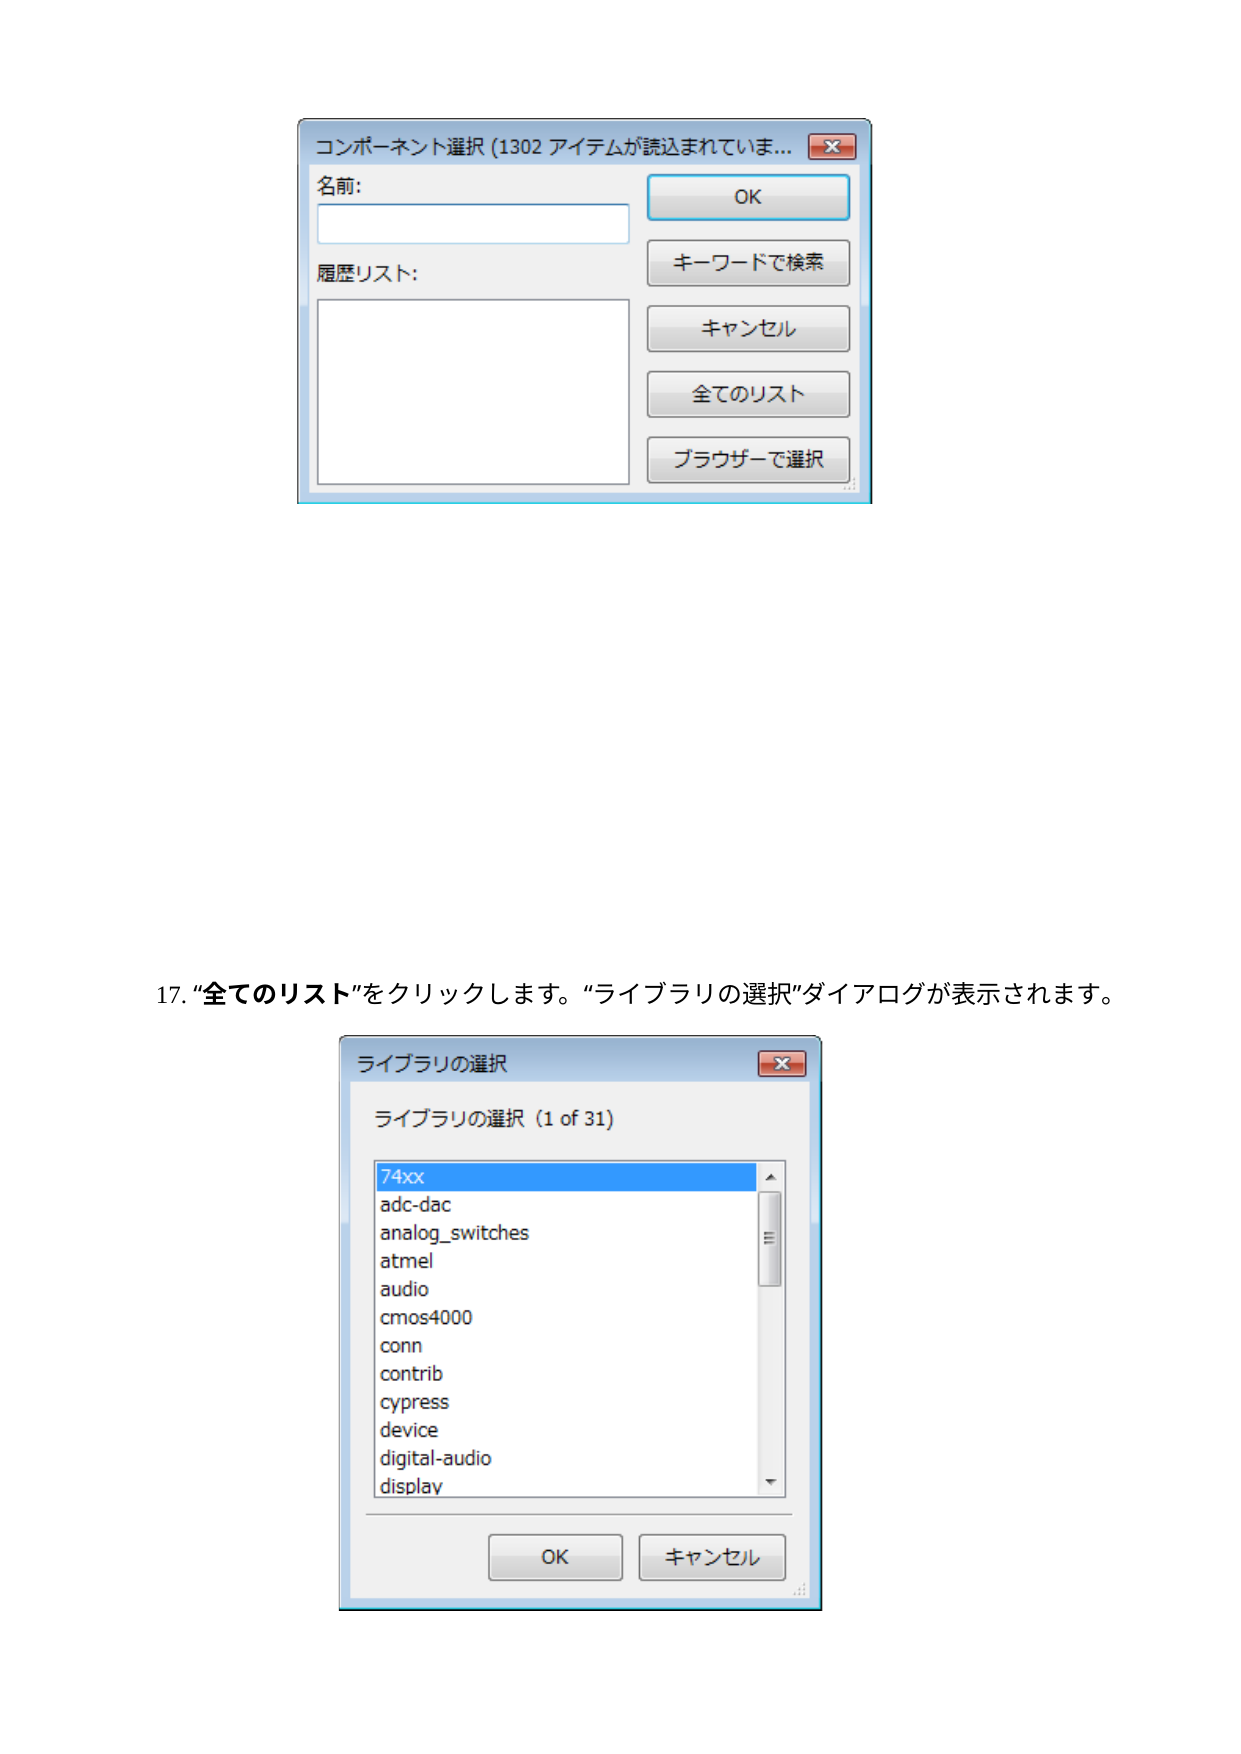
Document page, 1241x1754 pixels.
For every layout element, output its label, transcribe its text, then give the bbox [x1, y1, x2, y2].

picture [338, 1035, 824, 1611]
picture [297, 118, 874, 504]
list “全てのリスト”をクリックします。“ライブラリの選択”ダイアログが表示されます。 [156, 974, 1122, 1010]
